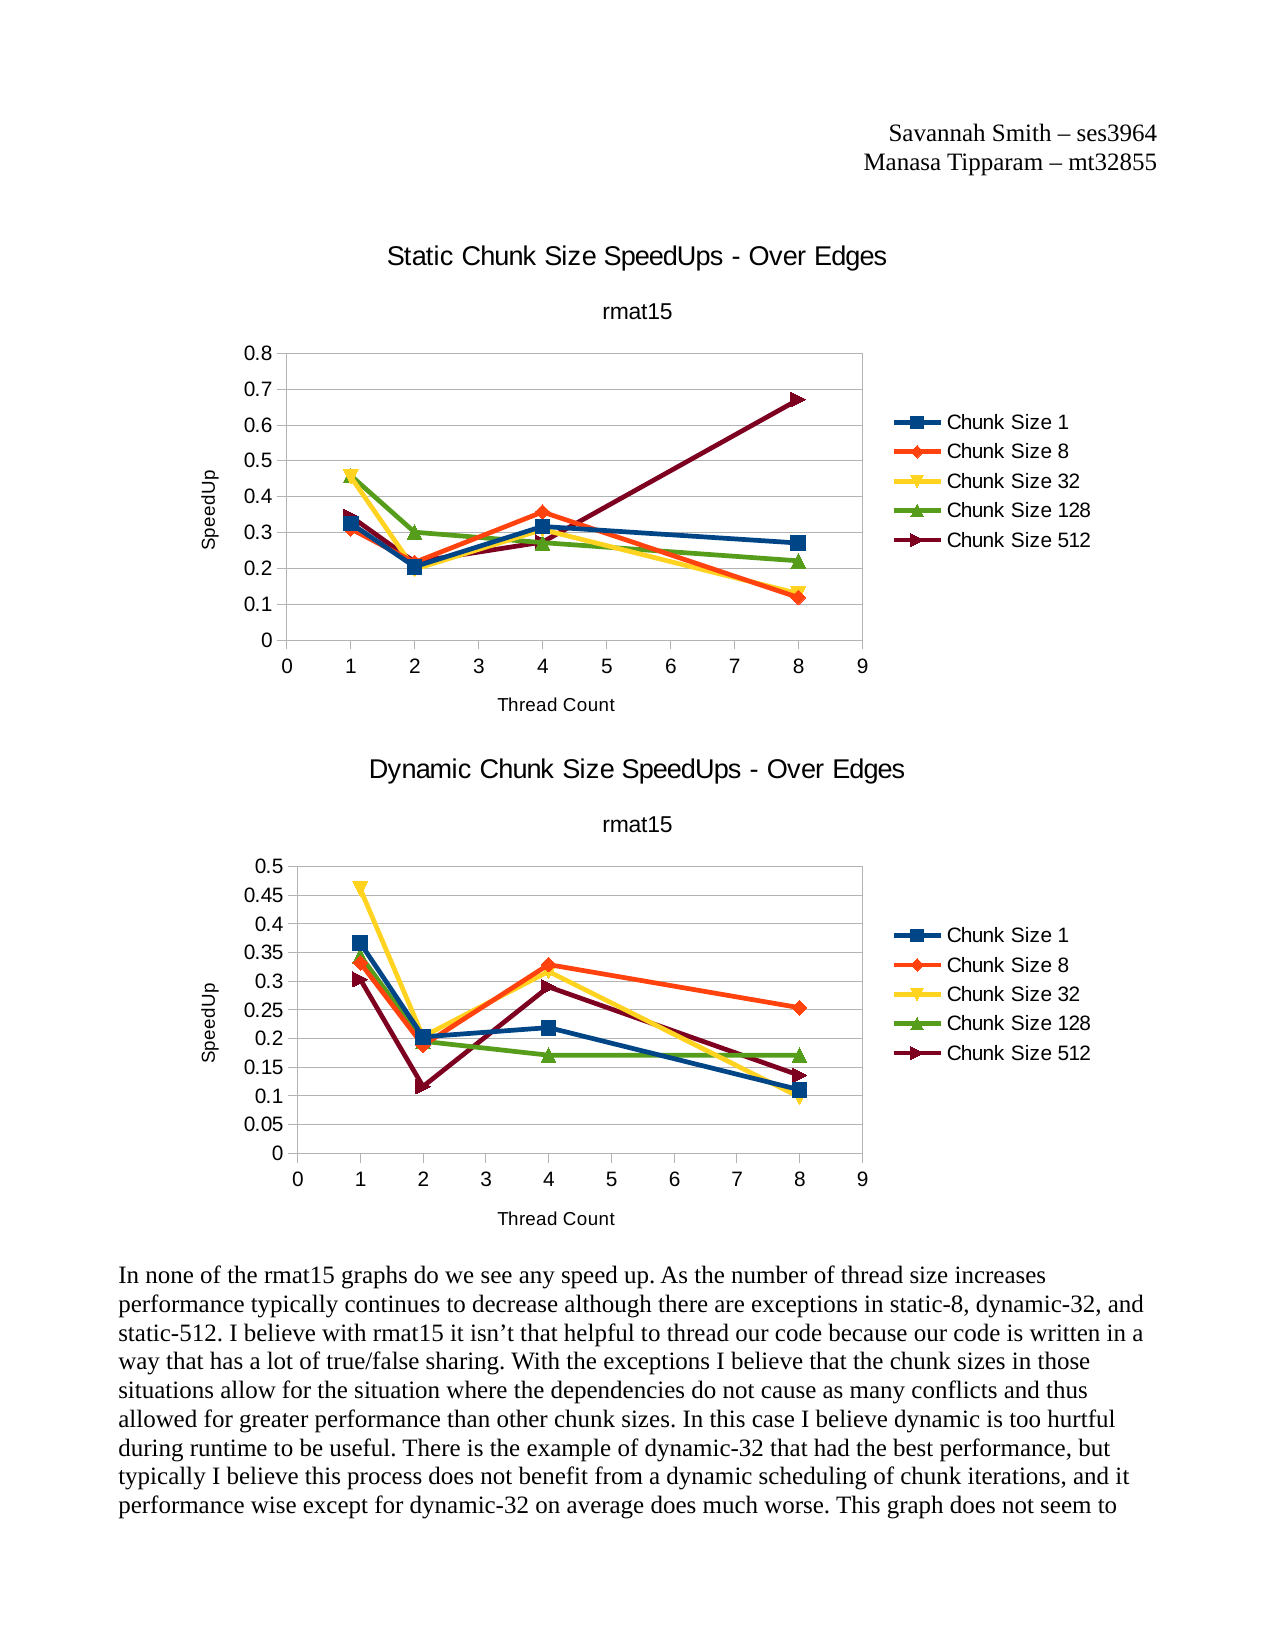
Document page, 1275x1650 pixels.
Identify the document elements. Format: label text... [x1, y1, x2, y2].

text In none of the rmat15 graphs do we see any speed up. As the number of thread size increases performance typically continues to decrease although there are exceptions in static-8, dynamic-32, and static-512. I believe with rmat15 it isn’t that helpful to thread our code because our code is written in a way that has a lot of true/false sharing. With the exceptions I believe that the chunk sizes in those situations allow for the situation where the dependencies do not cause as many conflicts and thus allowed for greater performance than other chunk sizes. In this case I believe dynamic is too hurtful during runtime to be useful. There is the example of dynamic-32 that had the best performance, but typically I believe this process does not benefit from a dynamic scheduling of chunk iterations, and it performance wise except for dynamic-32 on average does much worse. This graph does not seem to benefit from the over edges approach to the algorithm. This shows that in this graph load balancing is not a problem, meaning that this is not a power law graph or that the true/false sharing is wasting enough time that it the sharing does not matter. A power law graph would typically benefit from dividing by edges rather than nodes as that would divide up the number of operations more equally between threads. This is most beneficial to power law graphs as uniform degree ones would end up naturally dividing the edges fairly equally on their own. [118, 205, 1157, 1519]
